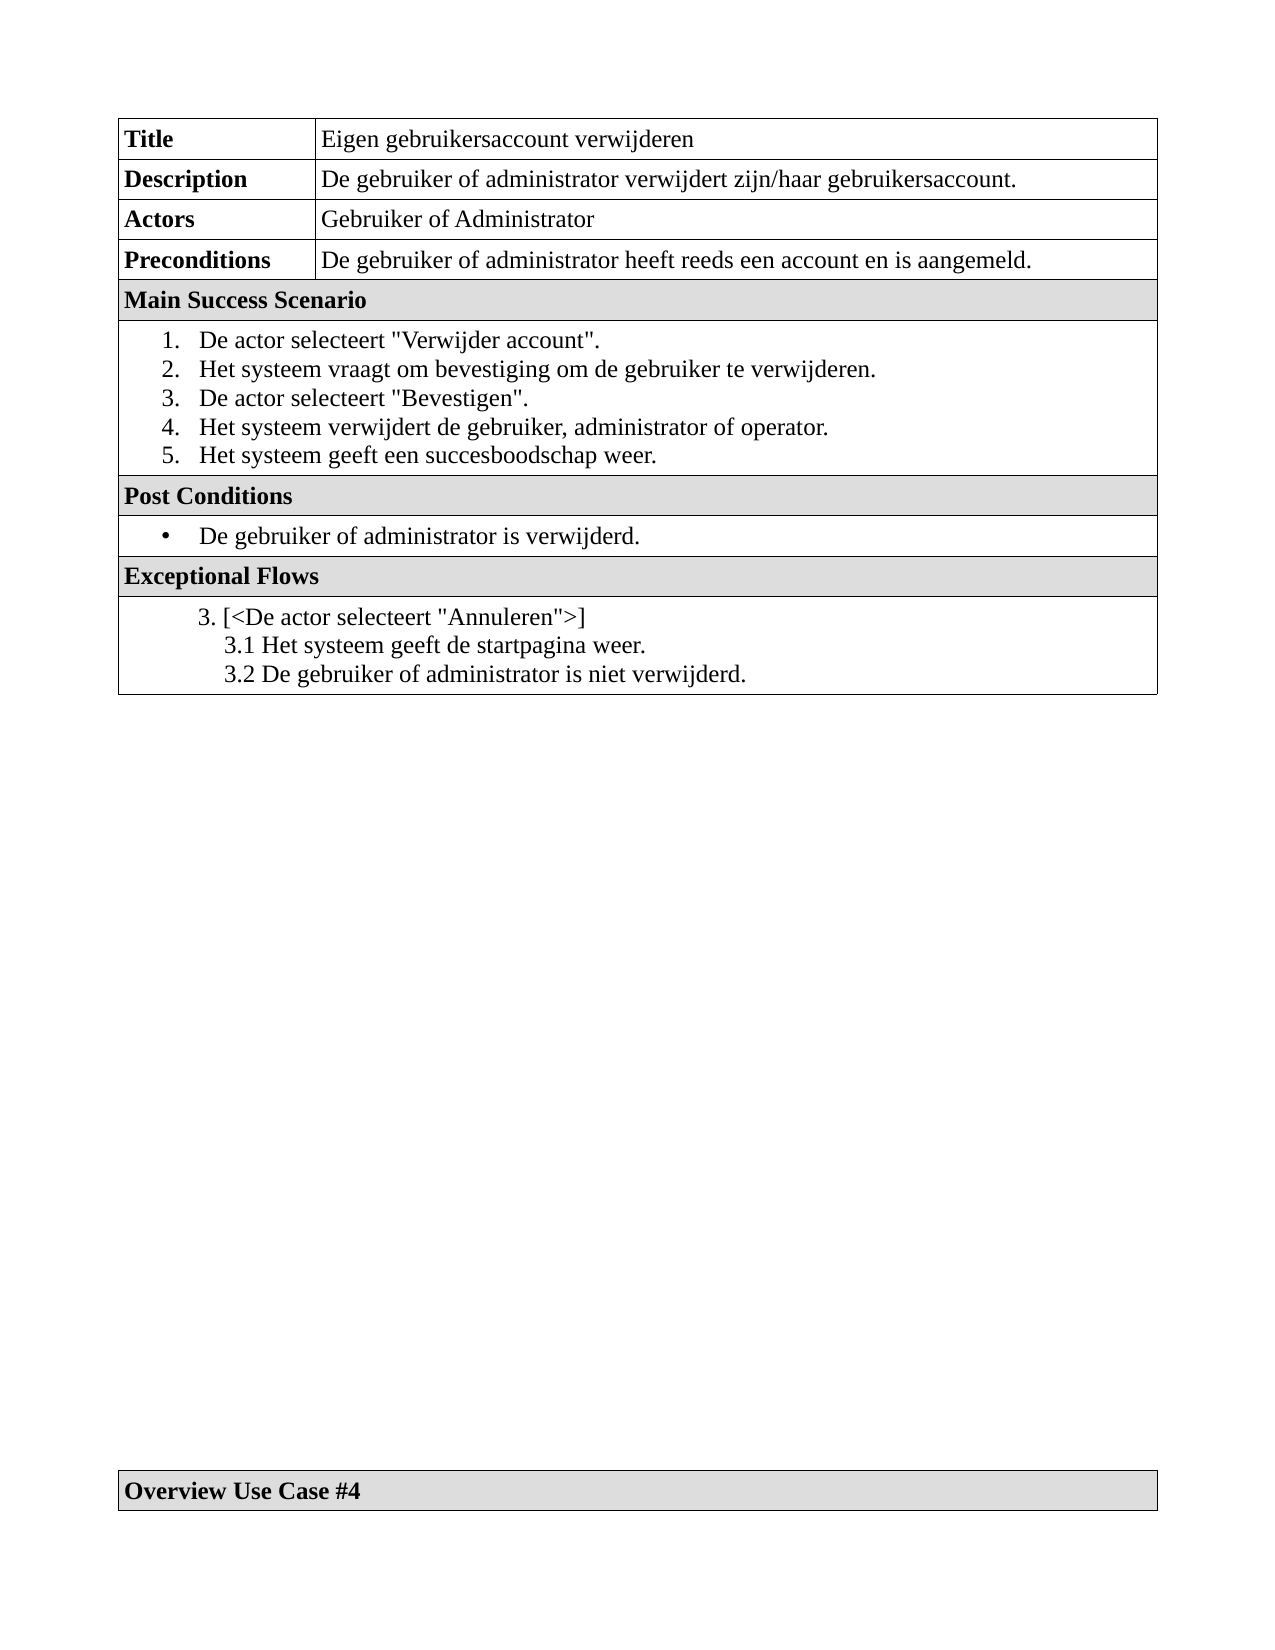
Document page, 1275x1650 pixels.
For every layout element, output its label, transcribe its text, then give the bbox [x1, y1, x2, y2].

table_cell Main Success Scenario [119, 280, 1157, 320]
table_cell Post Conditions [119, 476, 1157, 515]
table_cell De gebruiker of administrator is verwijderd. [119, 516, 1157, 556]
table_cell Exceptional Flows [119, 557, 1157, 596]
table_cell Gebruiker of Administrator [316, 200, 1157, 239]
table_cell De actor selecteert "Verwijder account". Het systeem vraagt om bevestiging om de gebruiker te verwijderen. De actor selecteert "Bevestigen". Het systeem verwijdert de gebruiker, administrator of operator. Het systeem geeft een succesboodschap weer. [119, 321, 1157, 475]
table_header Overview Use Case #4 [119, 1471, 1157, 1510]
table_cell Description [119, 160, 315, 199]
table_cell 3. [<De actor selecteert "Annuleren">] 3.1 Het systeem geeft de startpagina weer. 3.2 De gebruiker of administrator is niet verwijderd. [119, 597, 1157, 694]
table_cell Preconditions [119, 240, 315, 279]
table_cell Title [119, 119, 315, 158]
table_cell Actors [119, 200, 315, 239]
table_cell De gebruiker of administrator heeft reeds een account en is aangemeld. [316, 240, 1157, 279]
table_cell Eigen gebruikersaccount verwijderen [316, 119, 1157, 158]
table_cell De gebruiker of administrator verwijdert zijn/haar gebruikersaccount. [316, 160, 1157, 199]
